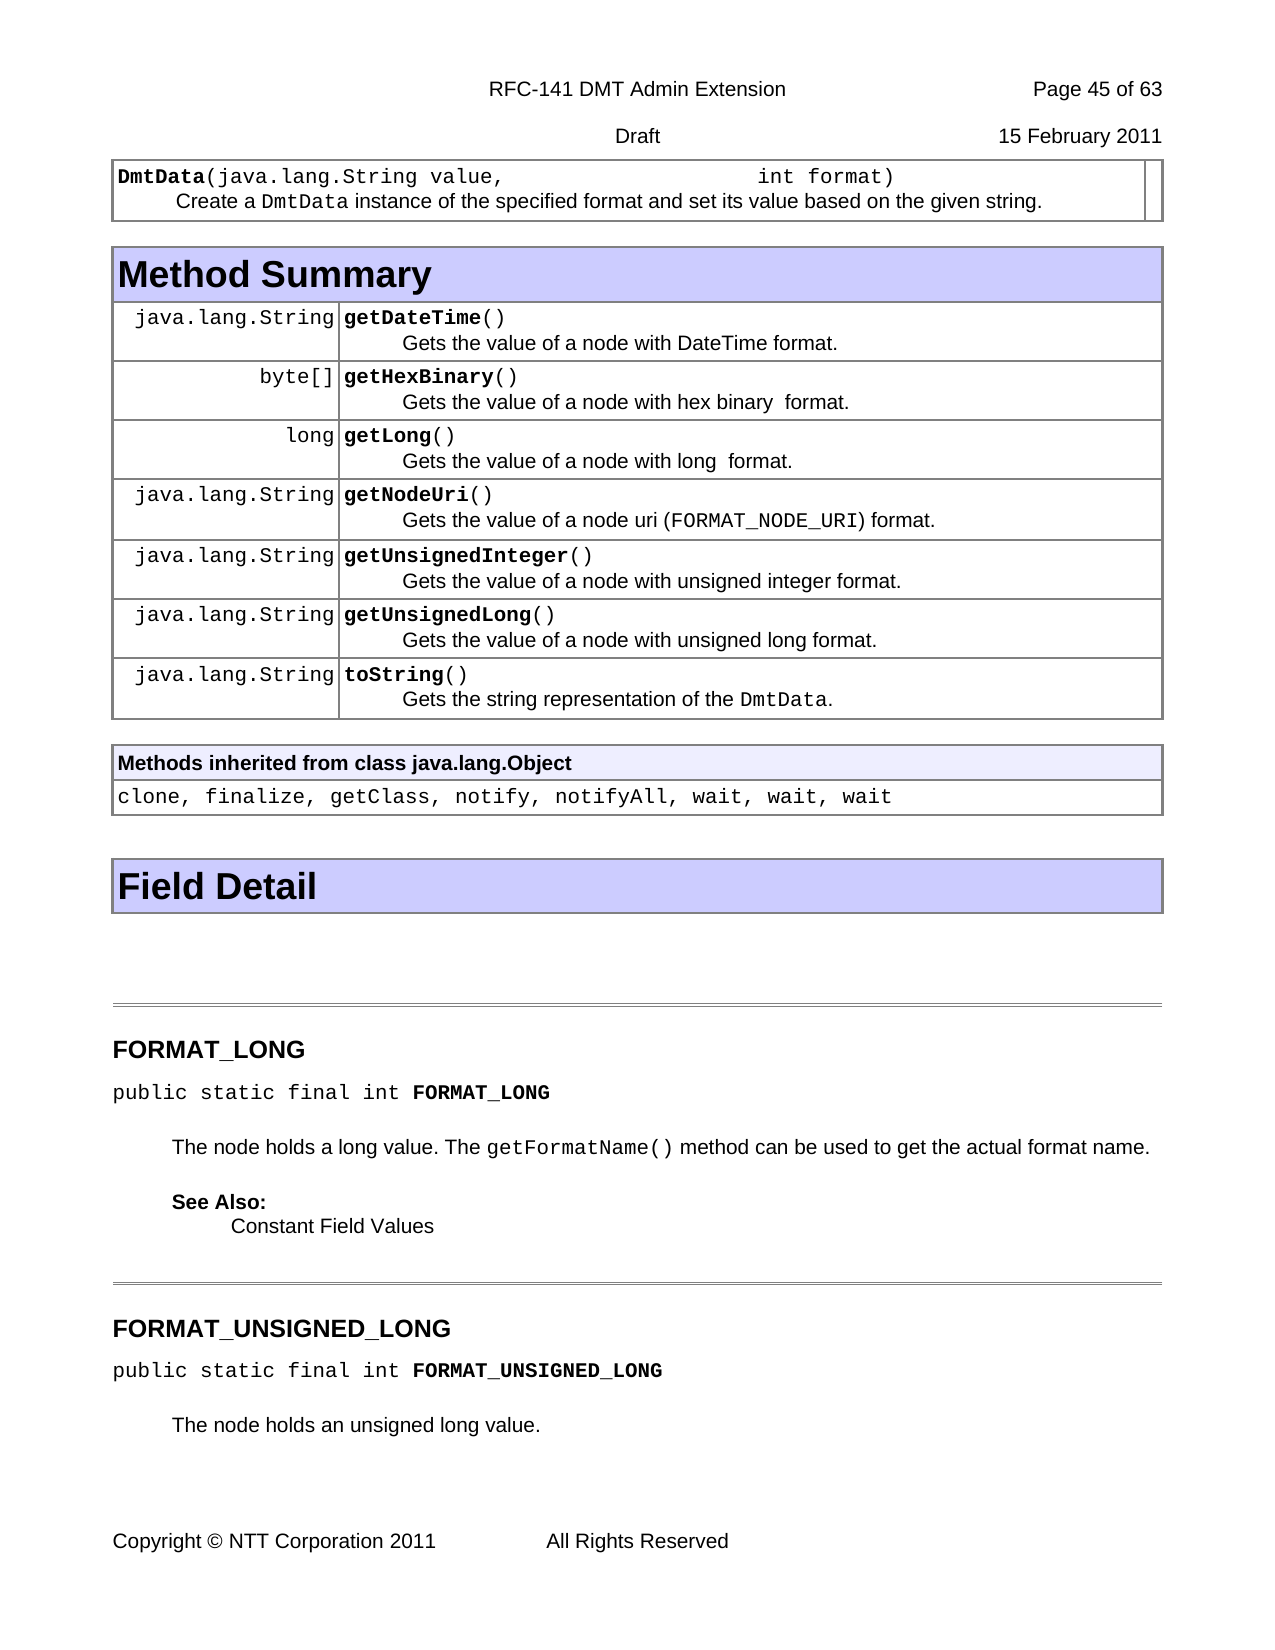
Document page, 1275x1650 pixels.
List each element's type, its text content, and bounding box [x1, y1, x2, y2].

table_cell java.lang.String [114, 303, 338, 359]
table_header Method Summary [114, 248, 1161, 301]
table_header Field Detail [114, 860, 1161, 912]
table_cell java.lang.String [114, 480, 338, 539]
text FORMAT_UNSIGNED_LONG [112, 1314, 1162, 1342]
table_cell clone, finalize, getClass, notify, notifyAll, wait, wait, wait [114, 781, 1161, 814]
table_cell DmtData(java.lang.String value, int format) Create a DmtData instance of the specified format and set its value based on the given string. [114, 161, 1144, 220]
table_header Methods inherited from class java.lang.Object [114, 746, 1161, 779]
text public static final int FORMAT_LONG [112, 1082, 1162, 1105]
text FORMAT_LONG [112, 1035, 1162, 1064]
table_cell byte[] [114, 362, 338, 419]
list The node holds a long value. The getFormatName() method can be used to get the actual format name. [172, 1135, 1162, 1161]
table_cell getNodeUri() Gets the value of a node uri (FORMAT_NODE_URI) format. [340, 480, 1161, 539]
table_cell java.lang.String [114, 600, 338, 657]
table_cell toString() Gets the string representation of the DmtData. [340, 659, 1161, 718]
table_cell java.lang.String [114, 541, 338, 598]
table_cell getHexBinary() Gets the value of a node with hex binary format. [340, 362, 1161, 419]
text public static final int FORMAT_UNSIGNED_LONG [112, 1360, 1162, 1384]
subtitle See Also: [172, 1190, 1162, 1214]
table_cell long [114, 421, 338, 478]
table_cell getDateTime() Gets the value of a node with DateTime format. [340, 303, 1161, 359]
list Constant Field Values [231, 1214, 1162, 1238]
table_cell getUnsignedInteger() Gets the value of a node with unsigned integer format. [340, 541, 1161, 598]
table_cell [1146, 161, 1161, 220]
list The node holds an unsigned long value. [172, 1413, 1162, 1437]
table_cell getUnsignedLong() Gets the value of a node with unsigned long format. [340, 600, 1161, 657]
table_cell getLong() Gets the value of a node with long format. [340, 421, 1161, 478]
table_cell java.lang.String [114, 659, 338, 718]
